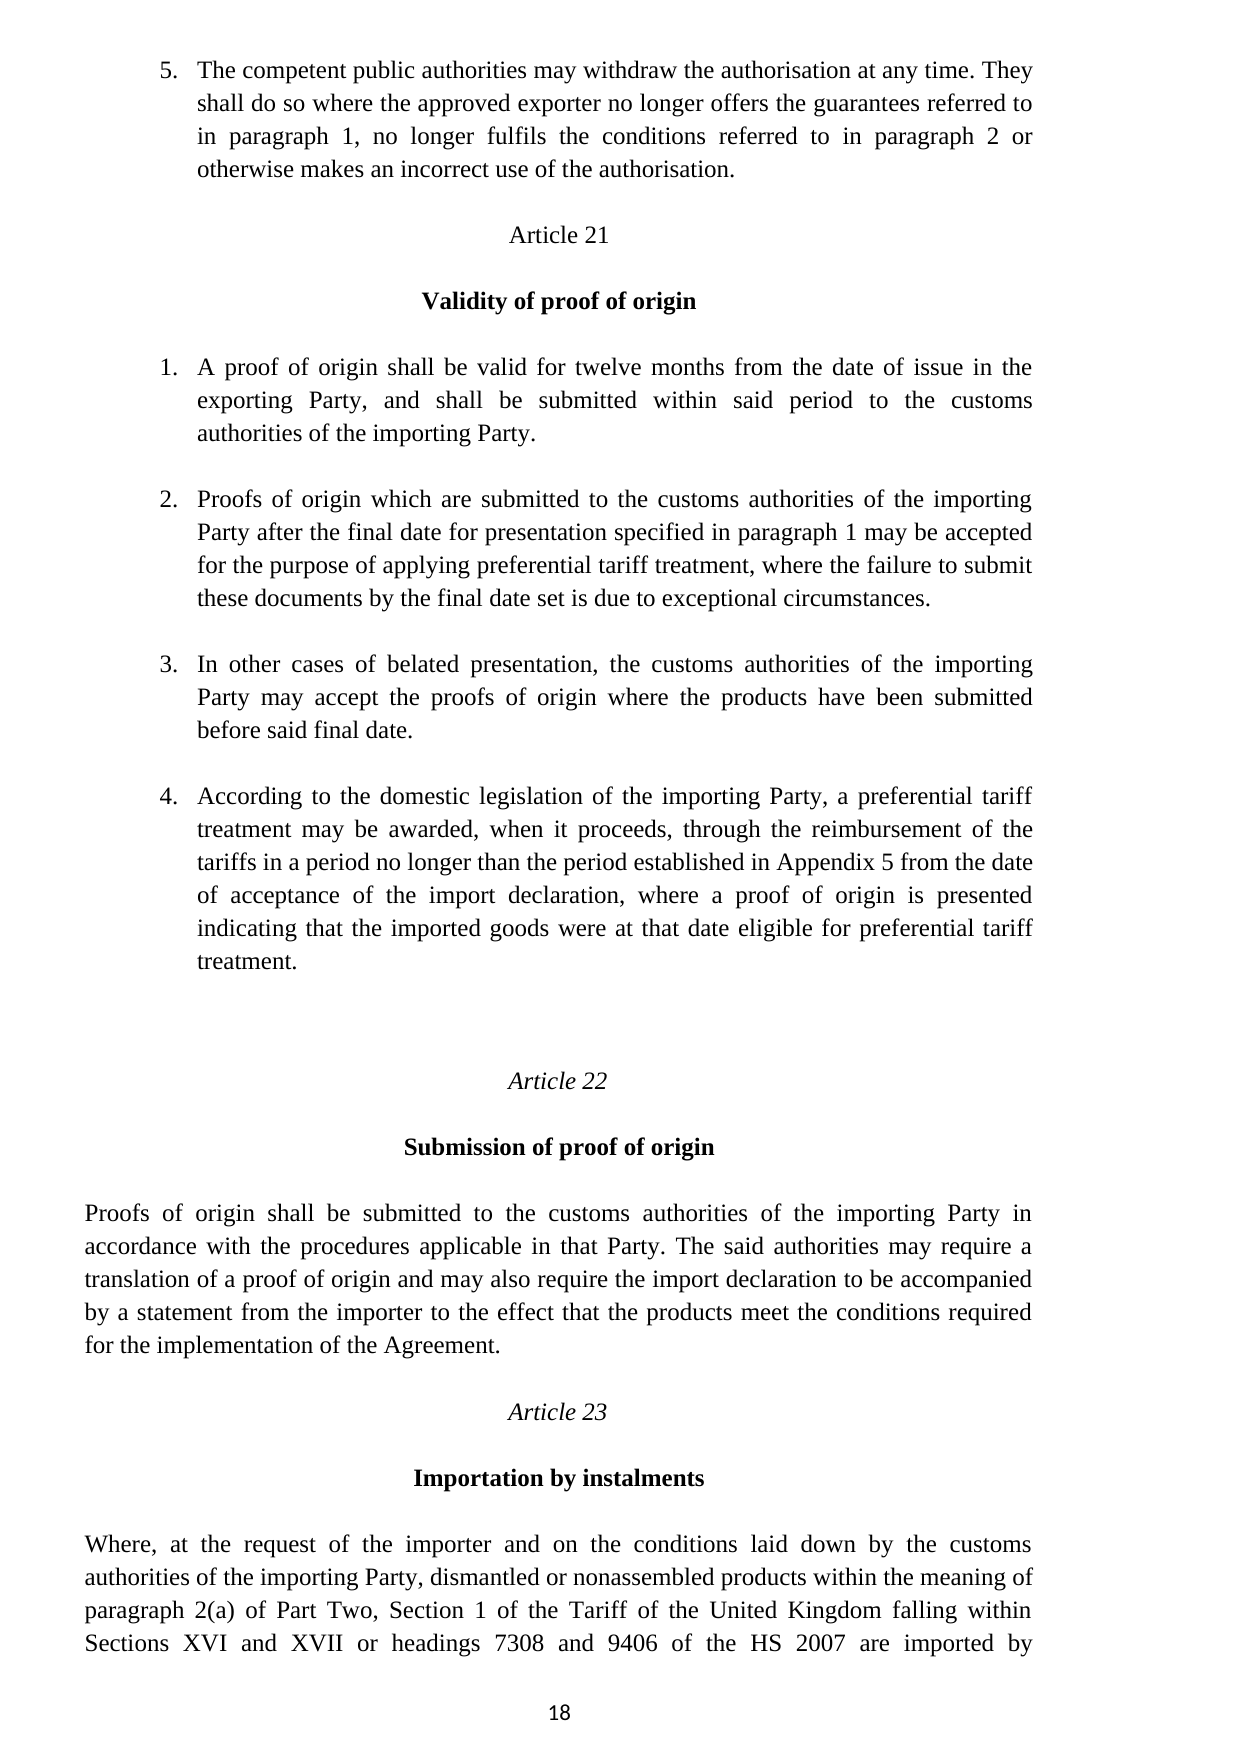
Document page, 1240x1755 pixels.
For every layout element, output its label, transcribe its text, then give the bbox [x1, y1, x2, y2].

list The competent public authorities may withdraw the authorisation at any time. They shall do so where the approved exporter no longer offers the guarantees referred to in paragraph 1, no longer fulfils the conditions referred to in paragraph 2 or otherwise makes an incorrect use of the authorisation. [159, 55, 1034, 88]
text Article 21 [84, 220, 1034, 249]
text Article 23 [84, 1397, 1034, 1425]
text Submission of proof of origin [84, 1132, 1034, 1161]
text Validity of proof of origin [84, 286, 1034, 315]
text Proofs of origin shall be submitted to the customs authorities of the importing Party in accordance with the procedures applicable in that Party. The said authorities may require a translation of a proof of origin and may also require the import declaration to be accompanied by a statement from the importer to the effect that the products meet the conditions required for the implementation of the Agreement. [84, 1198, 1034, 1359]
list In other cases of belated presentation, the customs authorities of the importing Party may accept the proofs of origin where the products have been submitted before said final date. [159, 649, 1034, 744]
list A proof of origin shall be valid for twelve months from the date of issue in the exporting Party, and shall be submitted within said period to the customs authorities of the importing Party. [159, 352, 1034, 447]
list Proofs of origin which are submitted to the customs authorities of the importing Party after the final date for presentation specified in paragraph 1 may be accepted for the purpose of applying preferential tariff treatment, where the failure to submit these documents by the final date set is due to exceptional circumstances. [159, 484, 1034, 612]
text Where, at the request of the importer and on the conditions laid down by the customs authorities of the importing Party, dismantled or nonassembled products within the meaning of paragraph 2(a) of Part Two, Section 1 of the Tariff of the United Kingdom falling within Sections XVI and XVII or headings 7308 and 9406 of the HS 2007 are imported by [84, 1529, 1034, 1656]
text Importation by instalments [84, 1463, 1034, 1491]
list The competent public authorities may withdraw the authorisation at any time. They shall do so where the approved exporter no longer offers the guarantees referred to in paragraph 1, no longer fulfils the conditions referred to in paragraph 2 or otherwise makes an incorrect use of the authorisation. [159, 108, 1034, 183]
list According to the domestic legislation of the importing Party, a preferential tariff treatment may be awarded, when it proceeds, through the reimbursement of the tariffs in a period no longer than the period established in Appendix 5 from the date of acceptance of the import declaration, where a proof of origin is presented indicating that the imported goods were at that date eligible for preferential tariff treatment. [159, 781, 1034, 975]
text Article 22 [84, 1066, 1034, 1095]
